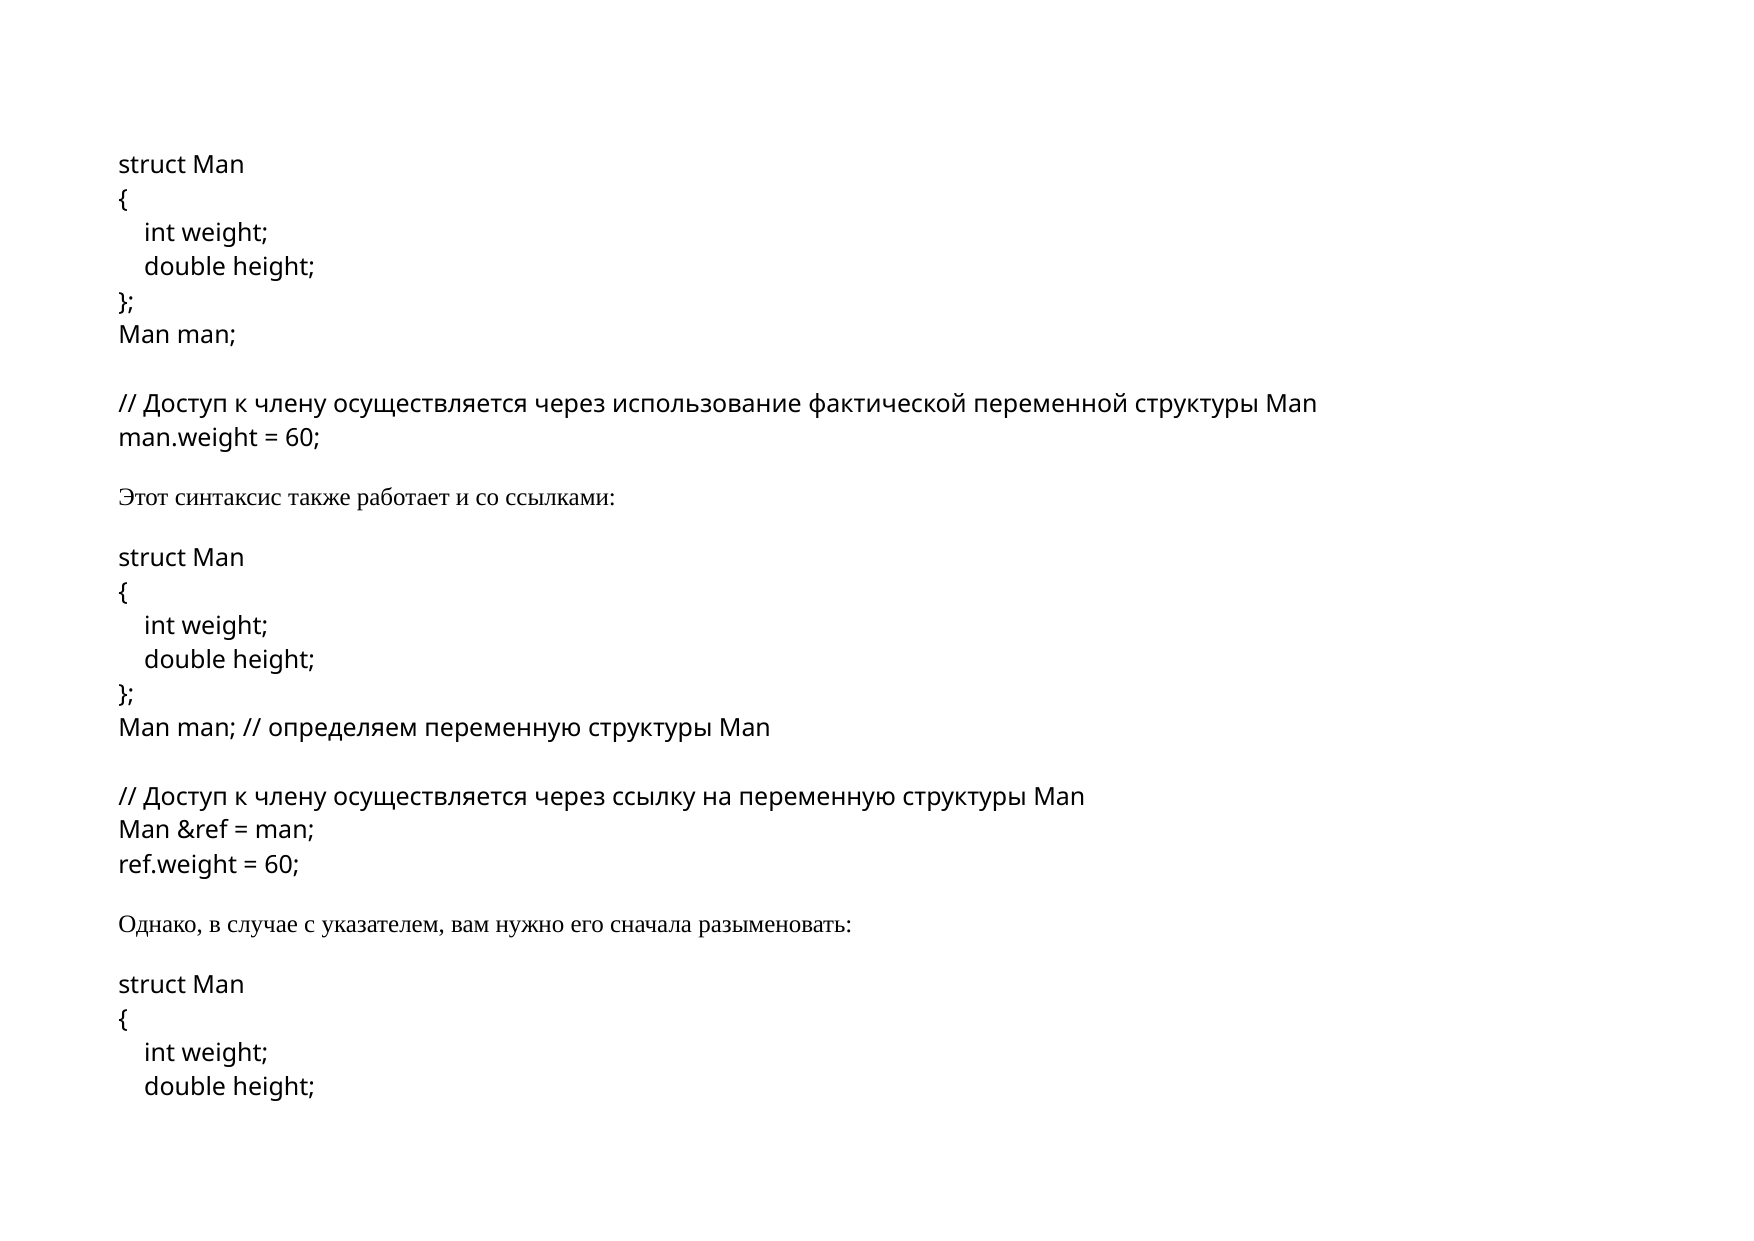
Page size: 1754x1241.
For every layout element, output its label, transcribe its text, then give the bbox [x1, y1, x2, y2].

text Однако, в случае с указателем, вам нужно его сначала разыменовать: [118, 909, 1636, 938]
text struct Man [118, 147, 1636, 181]
text { [118, 574, 1636, 608]
text struct Man [118, 540, 1636, 574]
text // Доступ к члену осуществляется через ссылку на переменную структуры Man [118, 778, 1636, 812]
text int weight; [118, 608, 1636, 642]
text Man &ref = man; [118, 812, 1636, 846]
text double height; [118, 1069, 1636, 1103]
text Man man; // определяем переменную структуры Man [118, 710, 1636, 744]
text Этот синтаксис также работает и со ссылками: [118, 482, 1636, 511]
text }; [118, 283, 1636, 317]
text }; [118, 676, 1636, 710]
text // Доступ к члену осуществляется через использование фактической переменной структуры Man [118, 385, 1636, 419]
text int weight; [118, 215, 1636, 249]
text struct Man [118, 967, 1636, 1001]
text man.weight = 60; [118, 419, 1636, 453]
text { [118, 181, 1636, 215]
text double height; [118, 249, 1636, 283]
text ref.weight = 60; [118, 846, 1636, 880]
text { [118, 1001, 1636, 1035]
text double height; [118, 642, 1636, 676]
text Man man; [118, 317, 1636, 351]
text int weight; [118, 1035, 1636, 1069]
